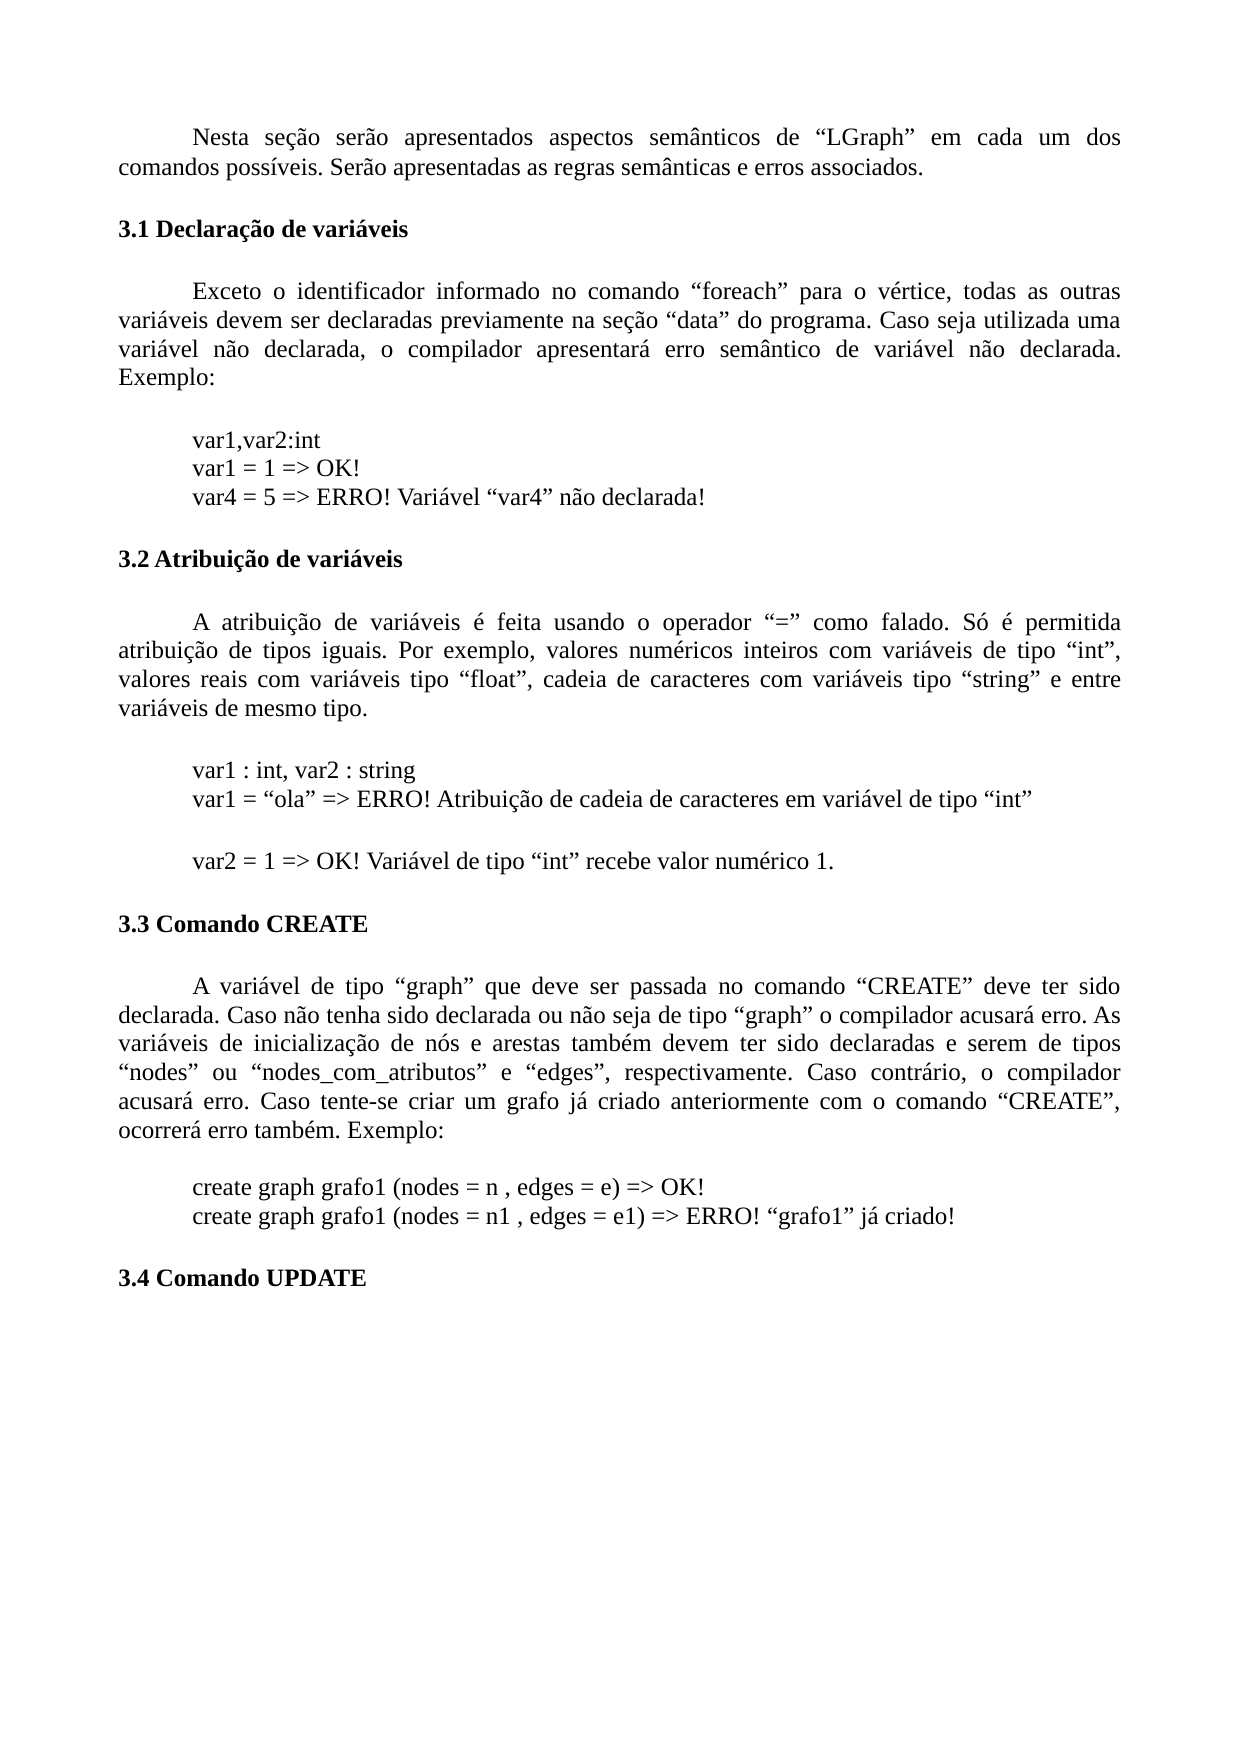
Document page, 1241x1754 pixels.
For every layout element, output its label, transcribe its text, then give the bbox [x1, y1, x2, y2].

text var1 = “ola” => ERRO! Atribuição de cadeia de caracteres em variável de tipo “int” [118, 784, 1122, 813]
text var1 = 1 => OK! [118, 453, 1122, 482]
text var2 = 1 => OK! Variável de tipo “int” recebe valor numérico 1. [118, 846, 1122, 875]
text create graph grafo1 (nodes = n , edges = e) => OK! [118, 1172, 1122, 1201]
text create graph grafo1 (nodes = n1 , edges = e1) => ERRO! “grafo1” já criado! [118, 1201, 1122, 1230]
text var4 = 5 => ERRO! Variável “var4” não declarada! [118, 482, 1122, 511]
text 3.3 Comando CREATE [118, 909, 1122, 937]
text var1,var2:int [118, 425, 1122, 453]
text 3.1 Declaração de variáveis [118, 214, 1122, 243]
text 3.4 Comando UPDATE [118, 1263, 1122, 1292]
text A atribuição de variáveis é feita usando o operador “=” como falado. Só é permitida atribuição de tipos iguais. Por exemplo, valores numéricos inteiros com variáveis de tipo “int”, valores reais com variáveis tipo “float”, cadeia de caracteres com variáveis tipo “string” e entre variáveis de mesmo tipo. [118, 607, 1122, 722]
text var1 : int, var2 : string [118, 755, 1122, 784]
text Exceto o identificador informado no comando “foreach” para o vértice, todas as outras variáveis devem ser declaradas previamente na seção “data” do programa. Caso seja utilizada uma variável não declarada, o compilador apresentará erro semântico de variável não declarada. Exemplo: [118, 276, 1122, 391]
text Nesta seção serão apresentados aspectos semânticos de “LGraph” em cada um dos comandos possíveis. Serão apresentadas as regras semânticas e erros associados. [118, 118, 1122, 180]
text A variável de tipo “graph” que deve ser passada no comando “CREATE” deve ter sido declarada. Caso não tenha sido declarada ou não seja de tipo “graph” o compilador acusará erro. As variáveis de inicialização de nós e arestas também devem ter sido declaradas e serem de tipos “nodes” ou “nodes_com_atributos” e “edges”, respectivamente. Caso contrário, o compilador acusará erro. Caso tente-se criar um grafo já criado anteriormente com o comando “CREATE”, ocorrerá erro também. Exemplo: [118, 971, 1122, 1143]
text 3.2 Atribuição de variáveis [118, 544, 1122, 573]
